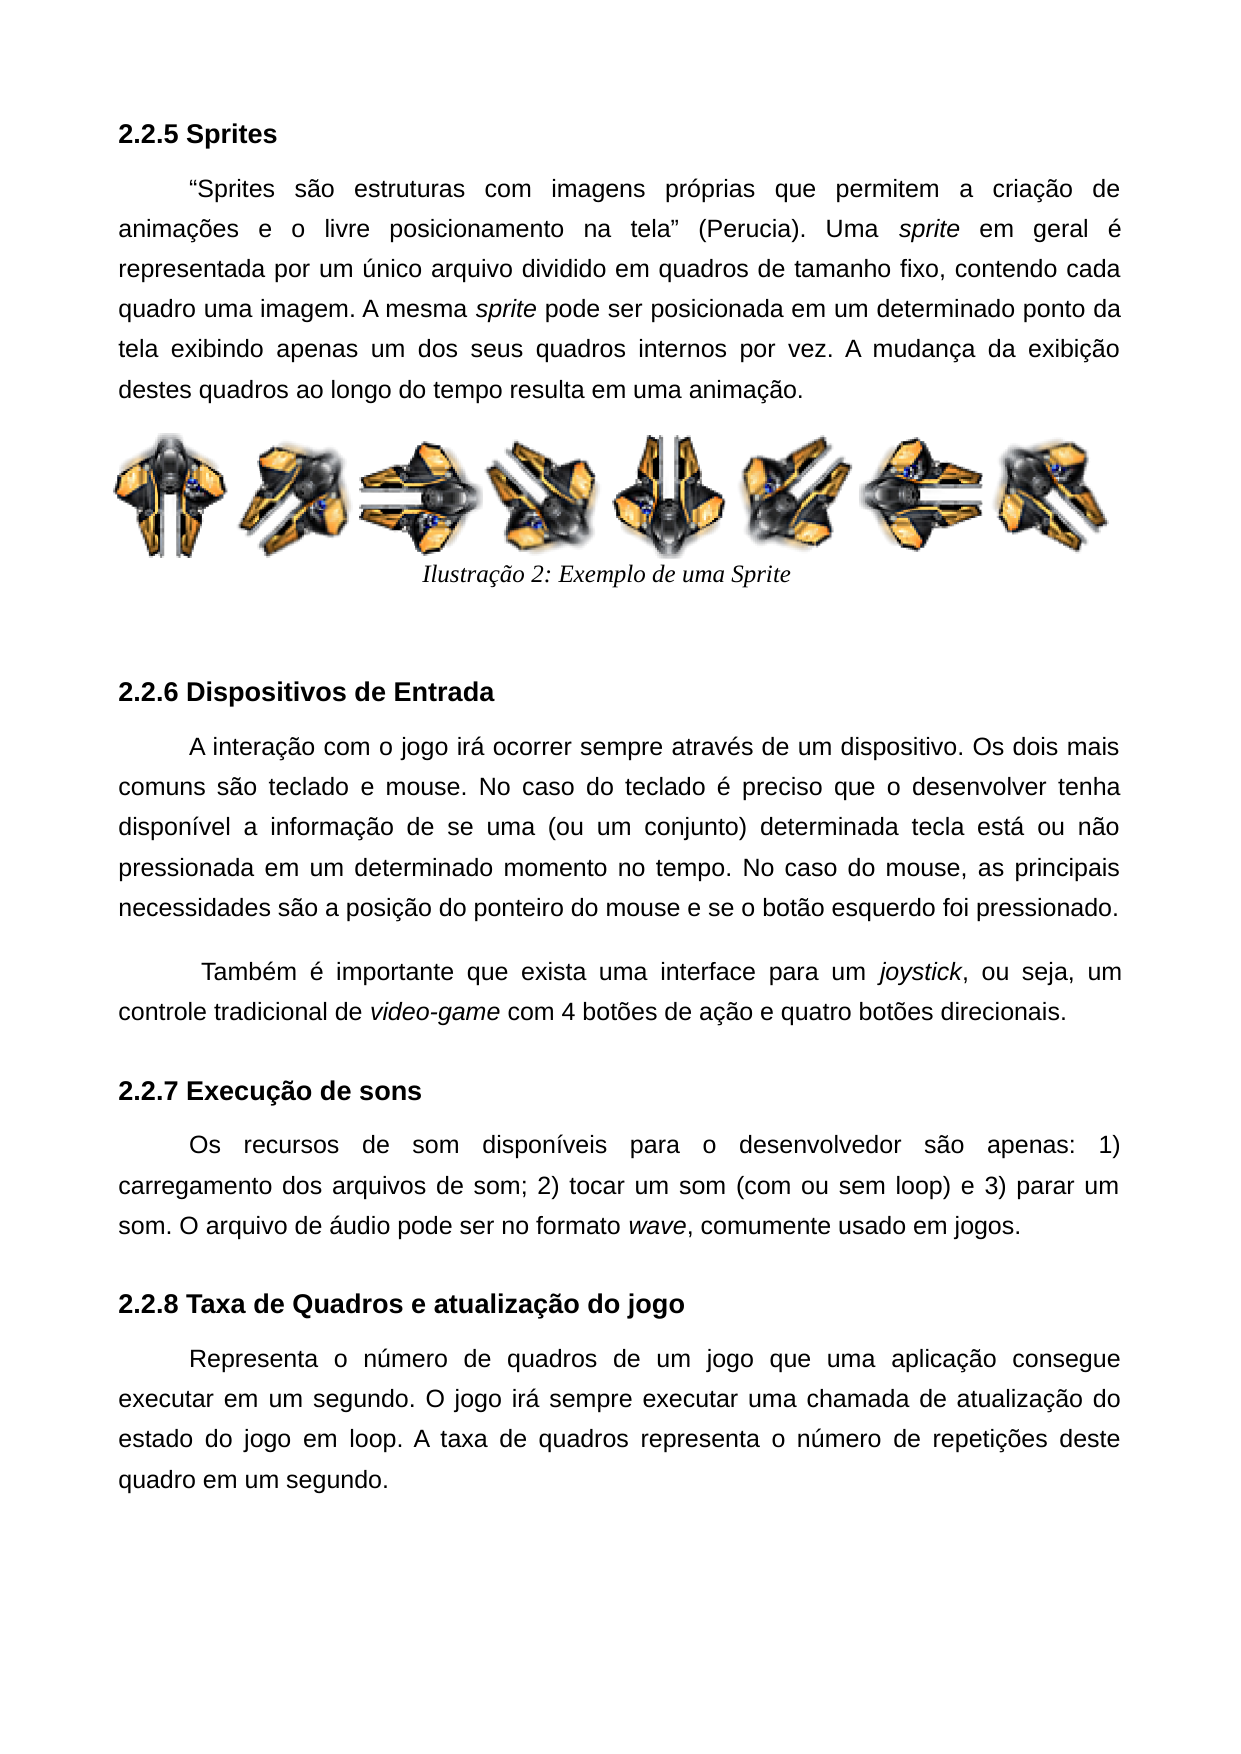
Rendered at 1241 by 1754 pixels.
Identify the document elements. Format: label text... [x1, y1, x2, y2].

subtitle 2.2.8 Taxa de Quadros e atualização do jogo [118, 1288, 1122, 1320]
text Também é importante que exista uma interface para um joystick, ou seja, um controle tradicional de video-game com 4 botões de ação e quatro botões direcionais. [118, 957, 1122, 1026]
text Representa o número de quadros de um jogo que uma aplicação consegue executar em um segundo. O jogo irá sempre executar uma chamada de atualização do estado do jogo em loop. A taxa de quadros representa o número de repetições deste quadro em um segundo. [118, 1344, 1122, 1493]
text “Sprites são estruturas com imagens próprias que permitem a criação de animações e o livre posicionamento na tela” (Perucia). Uma sprite em geral é representada por um único arquivo dividido em quadros de tamanho fixo, contendo cada quadro uma imagem. A mesma sprite pode ser posicionada em um determinado ponto da tela exibindo apenas um dos seus quadros internos por vez. A mudança da exibição destes quadros ao longo do tempo resulta em uma animação. [118, 174, 1122, 403]
picture [105, 433, 1110, 559]
text Os recursos de som disponíveis para o desenvolvedor são apenas: 1) carregamento dos arquivos de som; 2) tocar um som (com ou sem loop) e 3) parar um som. O arquivo de áudio pode ser no formato wave, comumente usado em jogos. [118, 1131, 1122, 1240]
subtitle 2.2.5 Sprites [118, 118, 1122, 149]
subtitle 2.2.7 Execução de sons [118, 1075, 1122, 1106]
text A interação com o jogo irá ocorrer sempre através de um dispositivo. Os dois mais comuns são teclado e mouse. No caso do teclado é preciso que o desenvolver tenha disponível a informação de se uma (ou um conjunto) determinada tecla está ou não pressionada em um determinado momento no tempo. No caso do mouse, as principais necessidades são a posição do ponteiro do mouse e se o botão esquerdo foi pressionado. [118, 732, 1122, 922]
text Ilustração 2: Exemplo de uma Sprite [106, 559, 1109, 587]
subtitle 2.2.6 Dispositivos de Entrada [118, 676, 1122, 708]
